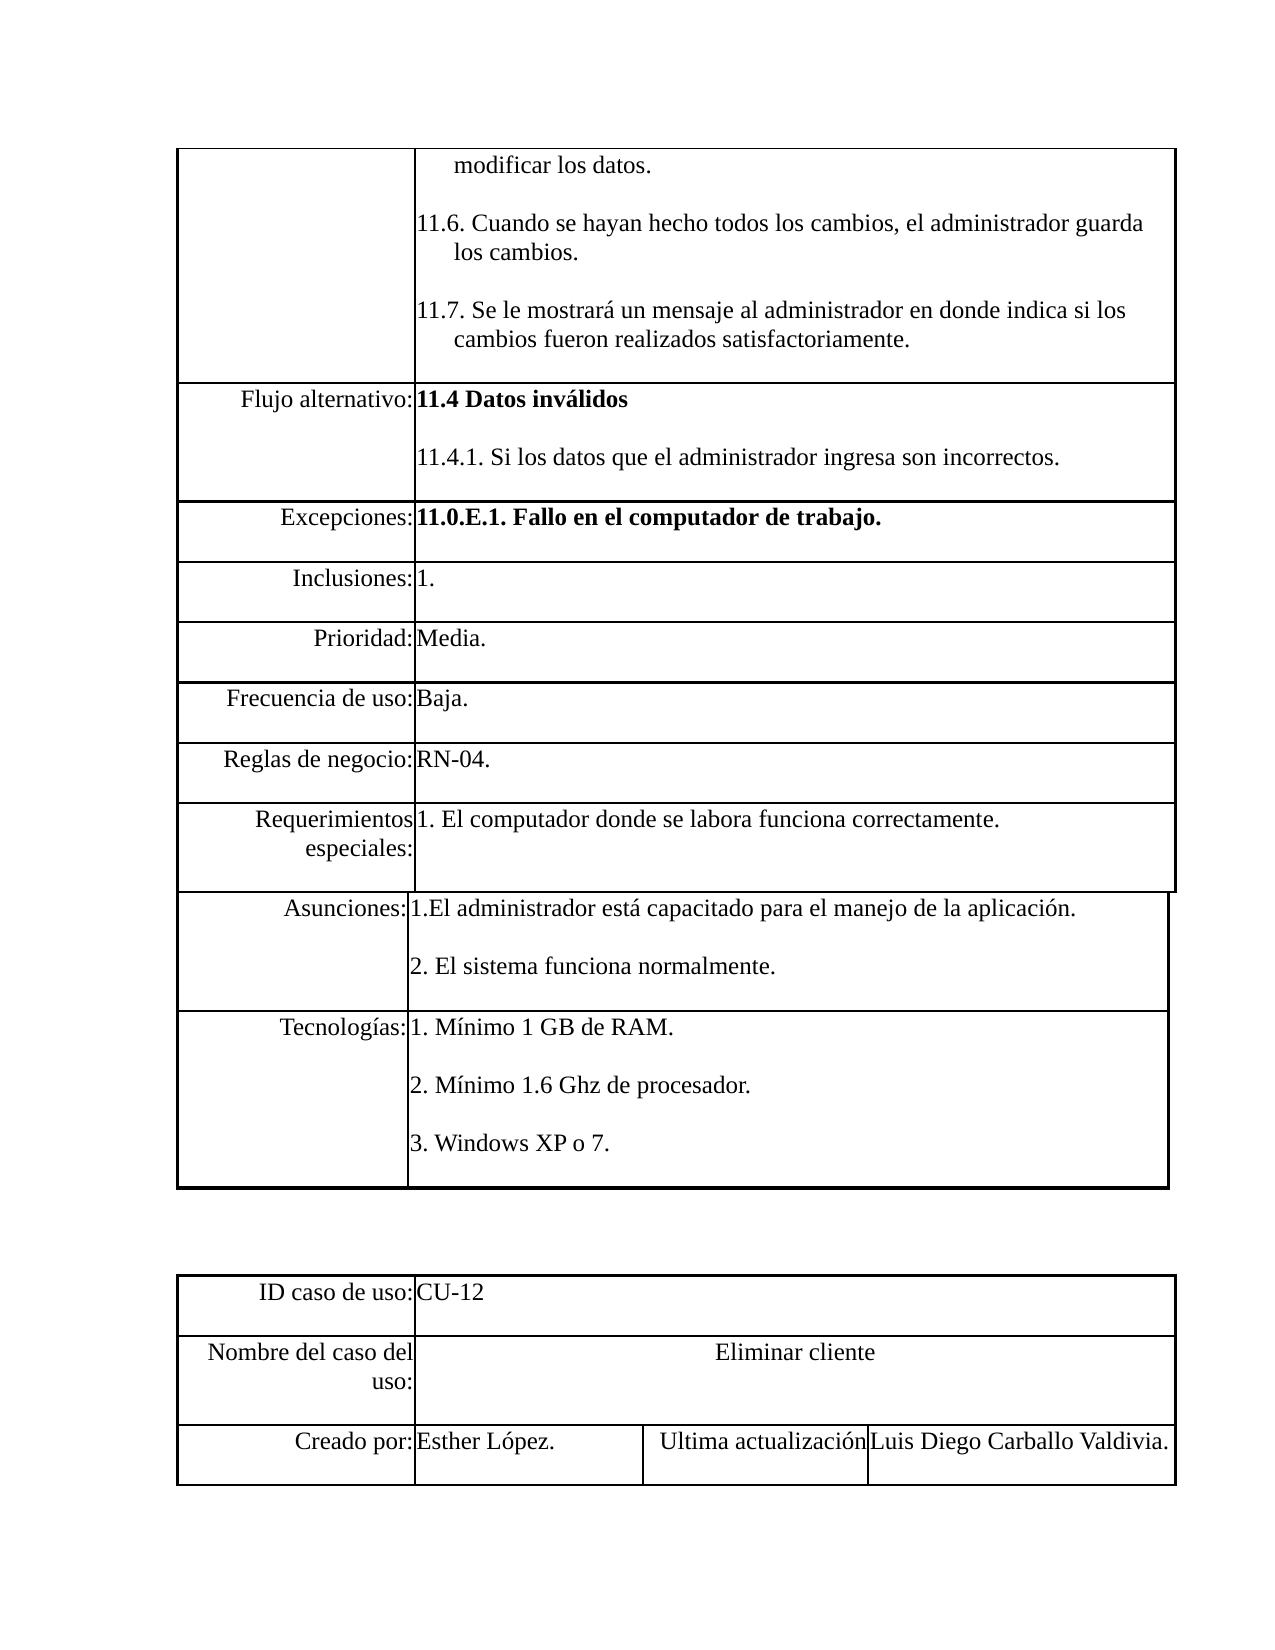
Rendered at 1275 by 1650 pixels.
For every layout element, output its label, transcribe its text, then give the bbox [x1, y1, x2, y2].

table_cell Ultima actualización [644, 1426, 867, 1484]
table_header CU-12 [416, 1277, 1174, 1335]
table_cell Requerimientos especiales: [179, 804, 414, 891]
table_cell 1.El administrador está capacitado para el manejo de la aplicación. 2. El sistema funciona normalmente. [409, 893, 1167, 1009]
table_cell Frecuencia de uso: [179, 684, 414, 742]
table_cell [179, 149, 414, 382]
table_cell modificar los datos. 11.6. Cuando se hayan hecho todos los cambios, el administrador guarda los cambios. 11.7. Se le mostrará un mensaje al administrador en donde indica si los cambios fueron realizados satisfactoriamente. [416, 149, 1174, 382]
table_cell Prioridad: [179, 623, 414, 681]
table_cell Nombre del caso del uso: [179, 1337, 414, 1424]
table_cell Reglas de negocio: [179, 744, 414, 802]
table_cell Baja. [416, 684, 1174, 742]
table_cell Luis Diego Carballo Valdivia. [869, 1426, 1174, 1484]
table_cell Inclusiones: [179, 563, 414, 621]
table_cell 11.0.E.1. Fallo en el computador de trabajo. [416, 503, 1174, 561]
table_cell 11.4 Datos inválidos 11.4.1. Si los datos que el administrador ingresa son incorrectos. [416, 384, 1174, 500]
table_cell [1170, 893, 1175, 1009]
table_cell Eliminar cliente [416, 1337, 1174, 1424]
table_cell 1. El computador donde se labora funciona correctamente. [416, 804, 1174, 891]
table_cell Flujo alternativo: [179, 384, 414, 500]
table_cell Asunciones: [179, 893, 407, 1009]
table_cell Creado por: [179, 1426, 414, 1484]
table_cell [1170, 1010, 1175, 1186]
table_cell Media. [416, 623, 1174, 681]
table_cell 1. Mínimo 1 GB de RAM. 2. Mínimo 1.6 Ghz de procesador. 3. Windows XP o 7. [409, 1012, 1167, 1186]
table_cell Tecnologías: [179, 1012, 407, 1186]
table_cell RN-04. [416, 744, 1174, 802]
table_header ID caso de uso: [179, 1277, 414, 1335]
table_cell 1. [416, 563, 1174, 621]
table_cell Esther López. [416, 1426, 642, 1484]
table_cell Excepciones: [179, 503, 414, 561]
